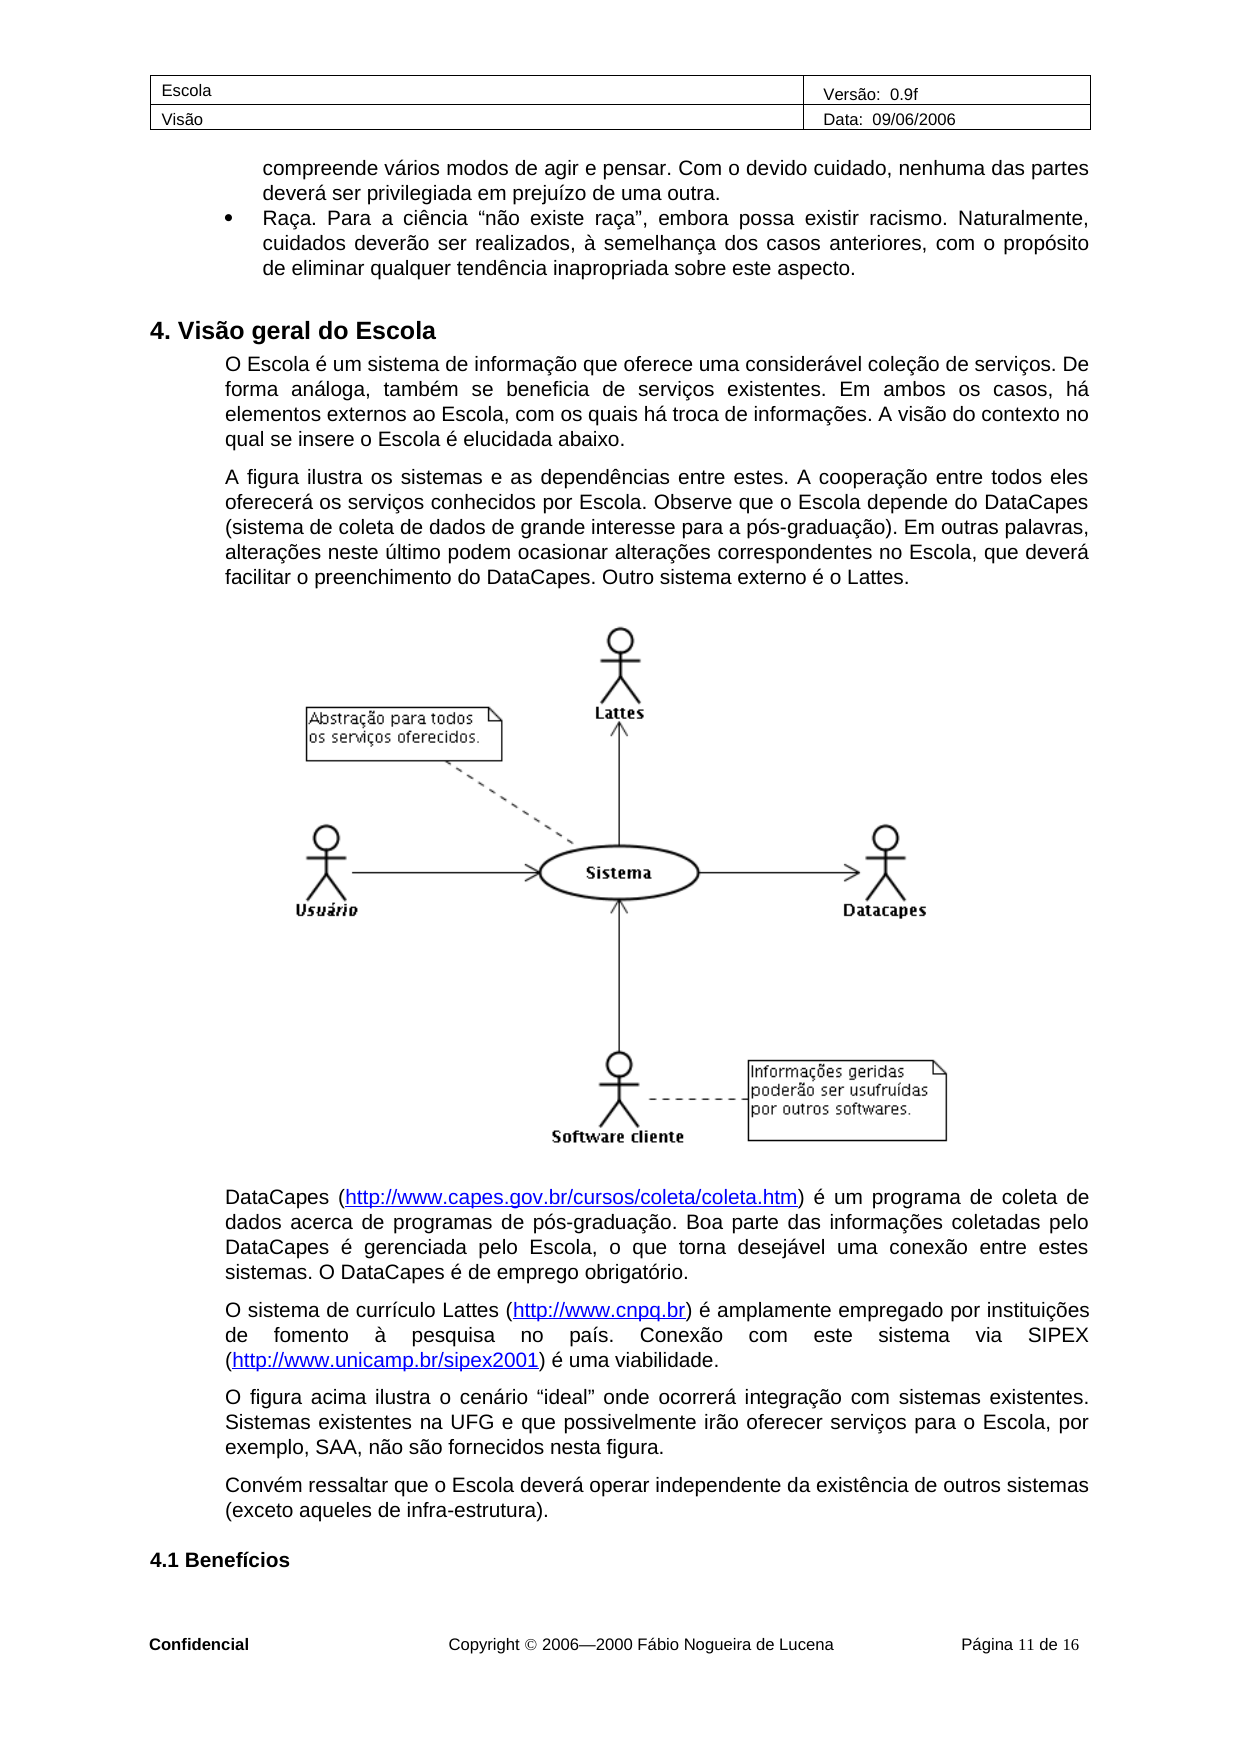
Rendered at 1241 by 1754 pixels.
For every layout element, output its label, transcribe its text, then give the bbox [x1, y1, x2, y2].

subtitle Benefícios [150, 1546, 1090, 1571]
text A figura ilustra os sistemas e as dependências entre estes. A cooperação entre todos eles oferecerá os serviços conhecidos por Escola. Observe que o Escola depende do DataCapes (sistema de coleta de dados de grande interesse para a pós-graduação). Em outras palavras, alterações neste último podem ocasionar alterações correspondentes no Escola, que deverá facilitar o preenchimento do DataCapes. Outro sistema externo é o Lattes. [225, 463, 1090, 588]
list Raça. Para a ciência “não existe raça”, embora possa existir racismo. Naturalmente, cuidados deverão ser realizados, à semelhança dos casos anteriores, com o propósito de eliminar qualquer tendência inapropriada sobre este aspecto. [225, 204, 1090, 279]
text O figura acima ilustra o cenário “ideal” onde ocorrerá integração com sistemas existentes. Sistemas existentes na UFG e que possivelmente irão oferecer serviços para o Escola, por exemplo, SAA, não são fornecidos nesta figura. [225, 1384, 1090, 1459]
picture [281, 615, 959, 1184]
subtitle Visão geral do Escola [150, 317, 1090, 345]
text O sistema de currículo Lattes (http://www.cnpq.br) é amplamente empregado por instituições de fomento à pesquisa no país. Conexão com este sistema via SIPEX (http://www.unicamp.br/sipex2001) é uma viabilidade. [225, 1296, 1090, 1371]
text O Escola é um sistema de informação que oferece uma considerável coleção de serviços. De forma análoga, também se beneficia de serviços existentes. Em ambos os casos, há elementos externos ao Escola, com os quais há troca de informações. A visão do contexto no qual se insere o Escola é elucidada abaixo. [225, 351, 1090, 451]
text Convém ressaltar que o Escola deverá operar independente da existência de outros sistemas (exceto aqueles de infra-estrutura). [225, 1471, 1090, 1521]
list compreende vários modos de agir e pensar. Com o devido cuidado, nenhuma das partes deverá ser privilegiada em prejuízo de uma outra. [225, 154, 1090, 204]
text DataCapes (http://www.capes.gov.br/cursos/coleta/coleta.htm) é um programa de coleta de dados acerca de programas de pós-graduação. Boa parte das informações coletadas pelo DataCapes é gerenciada pelo Escola, o que torna desejável uma conexão entre estes sistemas. O DataCapes é de emprego obrigatório. [225, 638, 1090, 1284]
